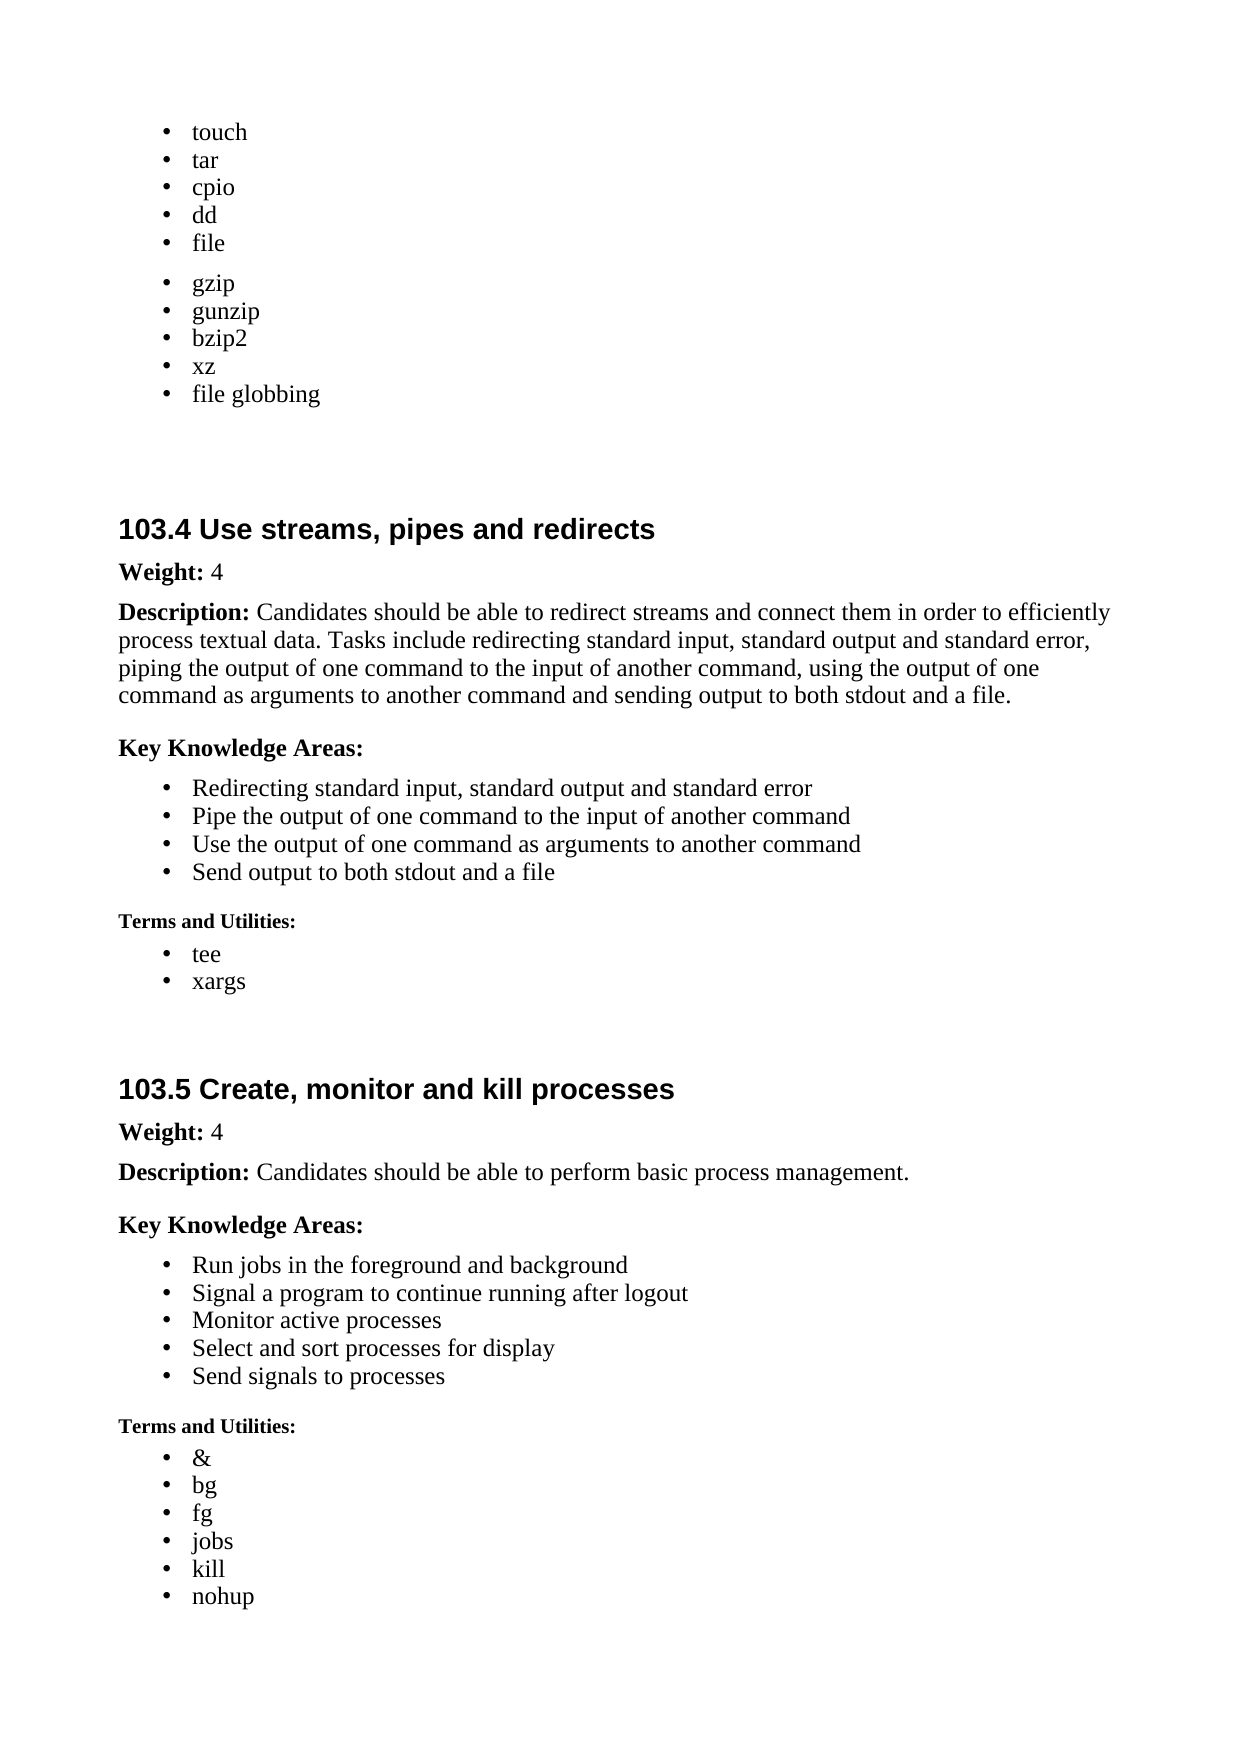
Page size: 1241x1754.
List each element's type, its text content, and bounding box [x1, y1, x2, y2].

subtitle Terms and Utilities: [118, 1414, 1122, 1438]
list tee [162, 940, 1122, 967]
list dd [162, 201, 1122, 229]
subtitle Terms and Utilities: [118, 910, 1122, 933]
list nohup [162, 1582, 1122, 1610]
list bg [162, 1472, 1122, 1499]
list Signal a program to continue running after logout [162, 1279, 1122, 1306]
text Weight: 4 [118, 558, 1122, 586]
list touch [162, 118, 1122, 146]
list file globbing [162, 380, 1122, 408]
list kill [162, 1555, 1122, 1582]
list tar [162, 146, 1122, 173]
list Monitor active processes [162, 1306, 1122, 1334]
subtitle 103.4 Use streams, pipes and redirects [118, 513, 1122, 546]
list fg [162, 1499, 1122, 1527]
list Use the output of one command as arguments to another command [162, 830, 1122, 858]
text Description: Candidates should be able to perform basic process management. [118, 1158, 1122, 1186]
list Send output to both stdout and a file [162, 858, 1122, 885]
list & [162, 1444, 1122, 1472]
subtitle Key Knowledge Areas: [118, 1211, 1122, 1238]
list Send signals to processes [162, 1362, 1122, 1389]
list xargs [162, 967, 1122, 995]
list Redirecting standard input, standard output and standard error [162, 774, 1122, 802]
list Pipe the output of one command to the input of another command [162, 802, 1122, 830]
list Run jobs in the foreground and background [162, 1251, 1122, 1279]
text Description: Candidates should be able to redirect streams and connect them in order to efficiently process textual data. Tasks include redirecting standard input, standard output and standard error, piping the output of one command to the input of another command, using the output of one command as arguments to another command and sending output to both stdout and a file. [118, 598, 1122, 709]
list xz [162, 352, 1122, 380]
subtitle Key Knowledge Areas: [118, 734, 1122, 762]
list file [162, 229, 1122, 257]
list Select and sort processes for display [162, 1334, 1122, 1362]
list gzip [162, 269, 1122, 297]
list cpio [162, 173, 1122, 201]
list bzip2 [162, 324, 1122, 352]
subtitle 103.5 Create, monitor and kill processes [118, 1073, 1122, 1105]
text Weight: 4 [118, 1118, 1122, 1146]
list jobs [162, 1527, 1122, 1555]
list gunzip [162, 297, 1122, 324]
